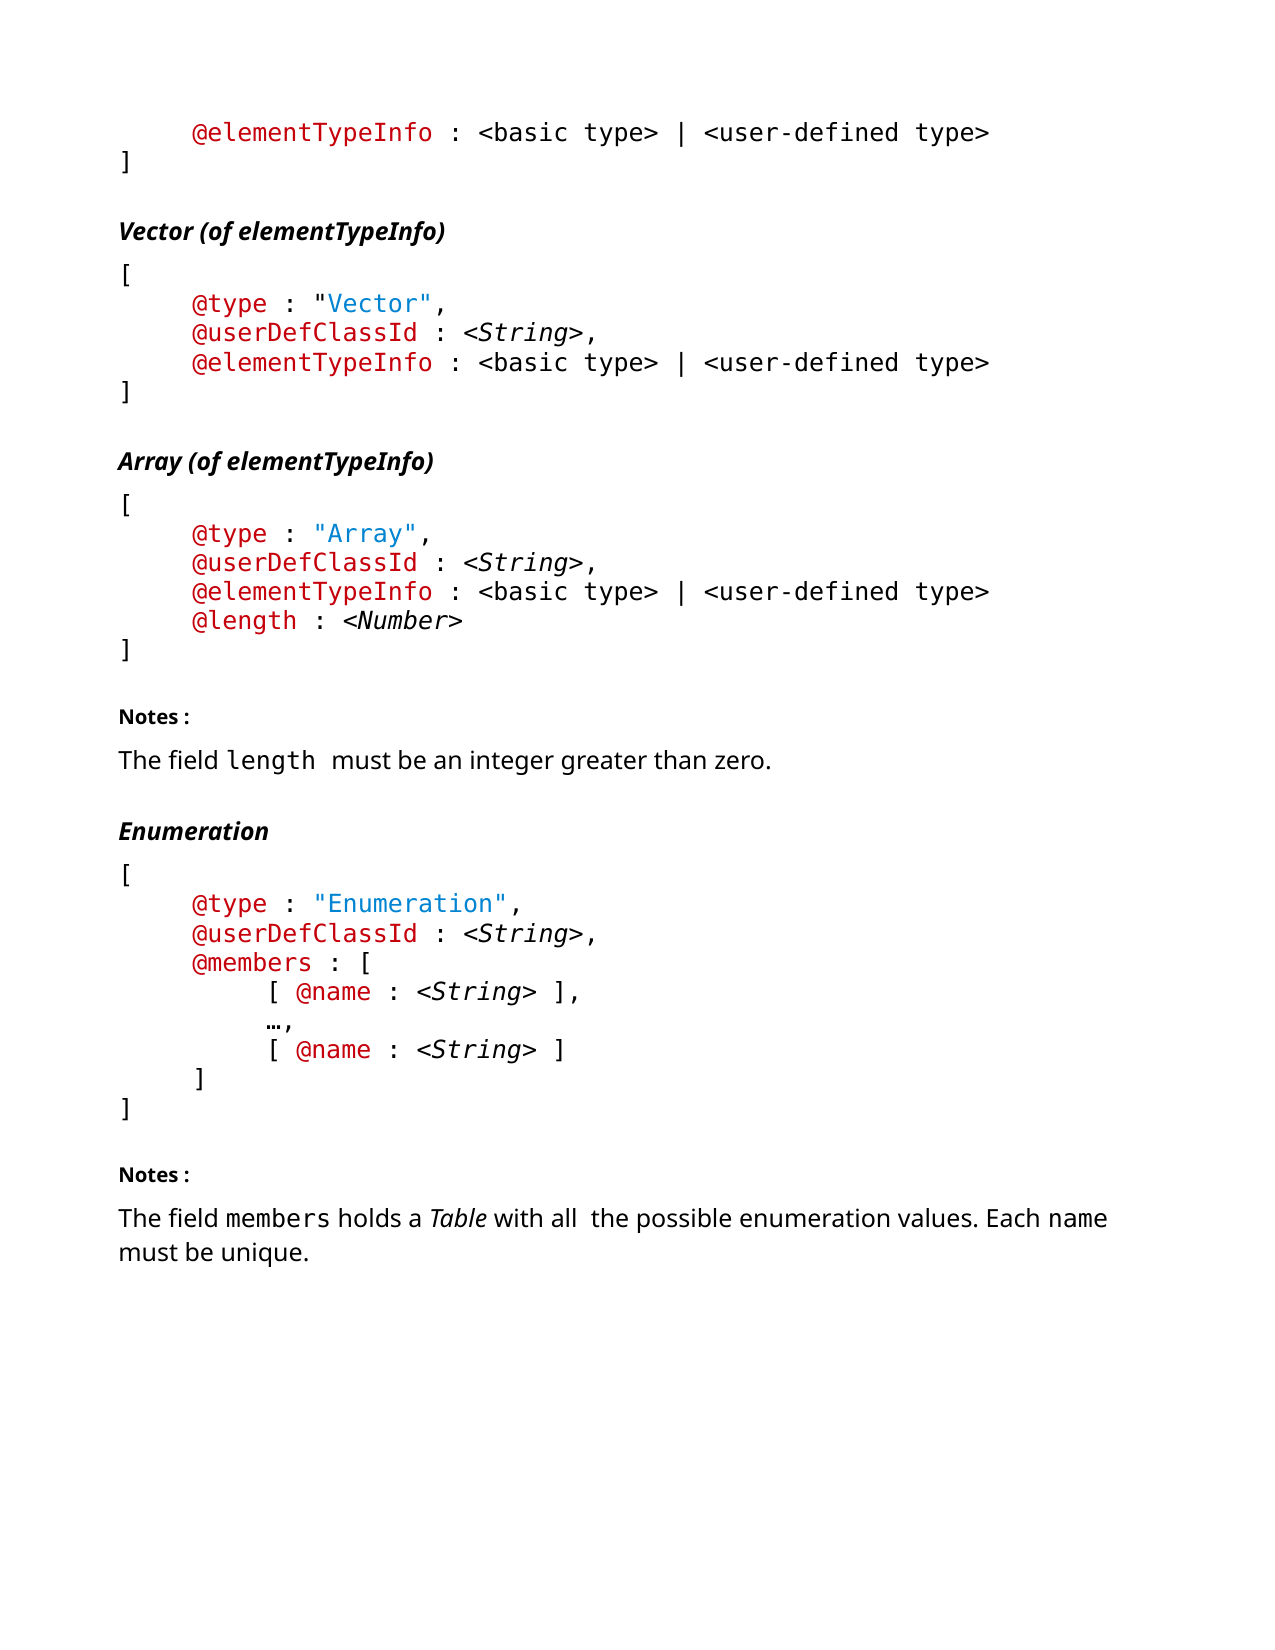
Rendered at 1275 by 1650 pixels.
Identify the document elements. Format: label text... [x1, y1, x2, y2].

text [ @type : "Enumeration", @userDefClassId : <String>, @members : [ [ @name : <String> ], …, [ @name : <String> ] ] ] [118, 860, 1157, 1123]
text [ @type : "Array", @userDefClassId : <String>, @elementTypeInfo : <basic type> | <user-defined type> @length : <Number> ] [118, 490, 1157, 665]
text [ @type : "Vector", @userDefClassId : <String>, @elementTypeInfo : <basic type> | <user-defined type> ] [118, 260, 1157, 406]
text @elementTypeInfo : <basic type> | <user-defined type> ] [118, 118, 1157, 176]
text The field length must be an integer greater than zero. [118, 743, 1157, 777]
text The field members holds a Table with all the possible enumeration values. Each name must be unique. [118, 1201, 1157, 1269]
subtitle Vector (of elementTypeInfo) [118, 214, 1157, 248]
subtitle Notes : [118, 702, 1157, 730]
subtitle Array (of elementTypeInfo) [118, 443, 1157, 477]
subtitle Notes : [118, 1160, 1157, 1188]
subtitle Enumeration [118, 814, 1157, 848]
